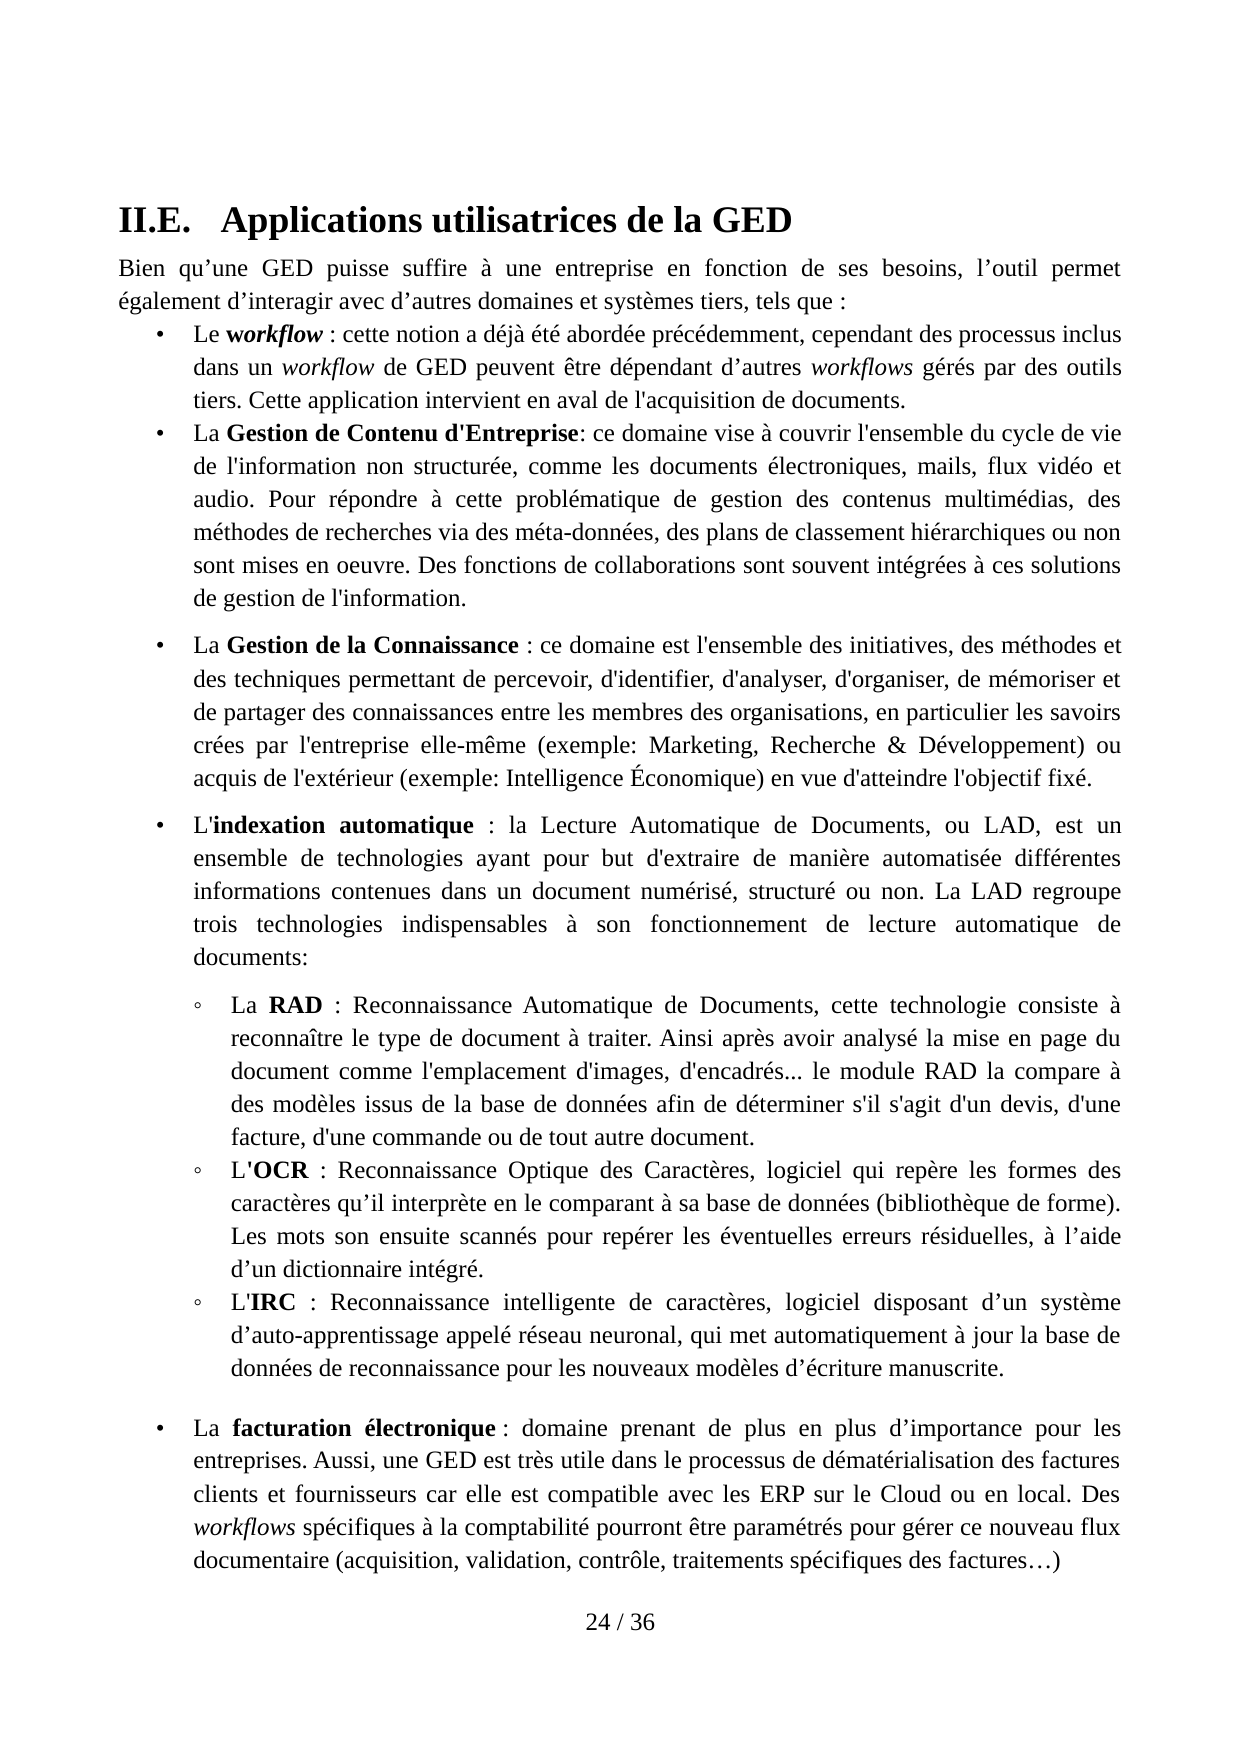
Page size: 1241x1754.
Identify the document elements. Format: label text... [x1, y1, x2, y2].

list L'indexation automatique : la Lecture Automatique de Documents, ou LAD, est un ensemble de technologies ayant pour but d'extraire de manière automatisée différentes informations contenues dans un document numérisé, structuré ou non. La LAD regroupe trois technologies indispensables à son fonctionnement de lecture automatique de documents: [156, 810, 1122, 971]
text Bien qu’une GED puisse suffire à une entreprise en fonction de ses besoins, l’outil permet également d’interagir avec d’autres domaines et systèmes tiers, tels que : [118, 253, 1122, 314]
list La Gestion de Contenu d'Entreprise: ce domaine vise à couvrir l'ensemble du cycle de vie de l'information non structurée, comme les documents électroniques, mails, flux vidéo et audio. Pour répondre à cette problématique de gestion des contenus multimédias, des méthodes de recherches via des méta-données, des plans de classement hiérarchiques ou non sont mises en oeuvre. Des fonctions de collaborations sont souvent intégrées à ces solutions de gestion de l'information. [156, 418, 1122, 612]
list L'IRC : Reconnaissance intelligente de caractères, logiciel disposant d’un système d’auto-apprentissage appelé réseau neuronal, qui met automatiquement à jour la base de données de reconnaissance pour les nouveaux modèles d’écriture manuscrite. [193, 1287, 1122, 1382]
list L'OCR : Reconnaissance Optique des Caractères, logiciel qui repère les formes des caractères qu’il interprète en le comparant à sa base de données (bibliothèque de forme). Les mots son ensuite scannés pour repérer les éventuelles erreurs résiduelles, à l’aide d’un dictionnaire intégré. [193, 1155, 1122, 1283]
list La RAD : Reconnaissance Automatique de Documents, cette technologie consiste à reconnaître le type de document à traiter. Ainsi après avoir analysé la mise en page du document comme l'emplacement d'images, d'encadrés... le module RAD la compare à des modèles issus de la base de données afin de déterminer s'il s'agit d'un devis, d'une facture, d'une commande ou de tout autre document. [193, 990, 1122, 1151]
list La Gestion de la Connaissance : ce domaine est l'ensemble des initiatives, des méthodes et des techniques permettant de percevoir, d'identifier, d'analyser, d'organiser, de mémoriser et de partager des connaissances entre les membres des organisations, en particulier les savoirs crées par l'entreprise elle-même (exemple: Marketing, Recherche & Développement) ou acquis de l'extérieur (exemple: Intelligence Économique) en vue d'atteindre l'objectif fixé. [156, 631, 1122, 791]
list Le workflow : cette notion a déjà été abordée précédemment, cependant des processus inclus dans un workflow de GED peuvent être dépendant d’autres workflows gérés par des outils tiers. Cette application intervient en aval de l'acquisition de documents. [156, 319, 1122, 414]
list La facturation électronique : domaine prenant de plus en plus d’importance pour les entreprises. Aussi, une GED est très utile dans le processus de dématérialisation des factures clients et fournisseurs car elle est compatible avec les ERP sur le Cloud ou en local. Des workflows spécifiques à la comptabilité pourront être paramétrés pour gérer ce nouveau flux documentaire (acquisition, validation, contrôle, traitements spécifiques des factures…) [156, 1413, 1122, 1573]
subtitle Applications utilisatrices de la GED [118, 197, 1122, 240]
